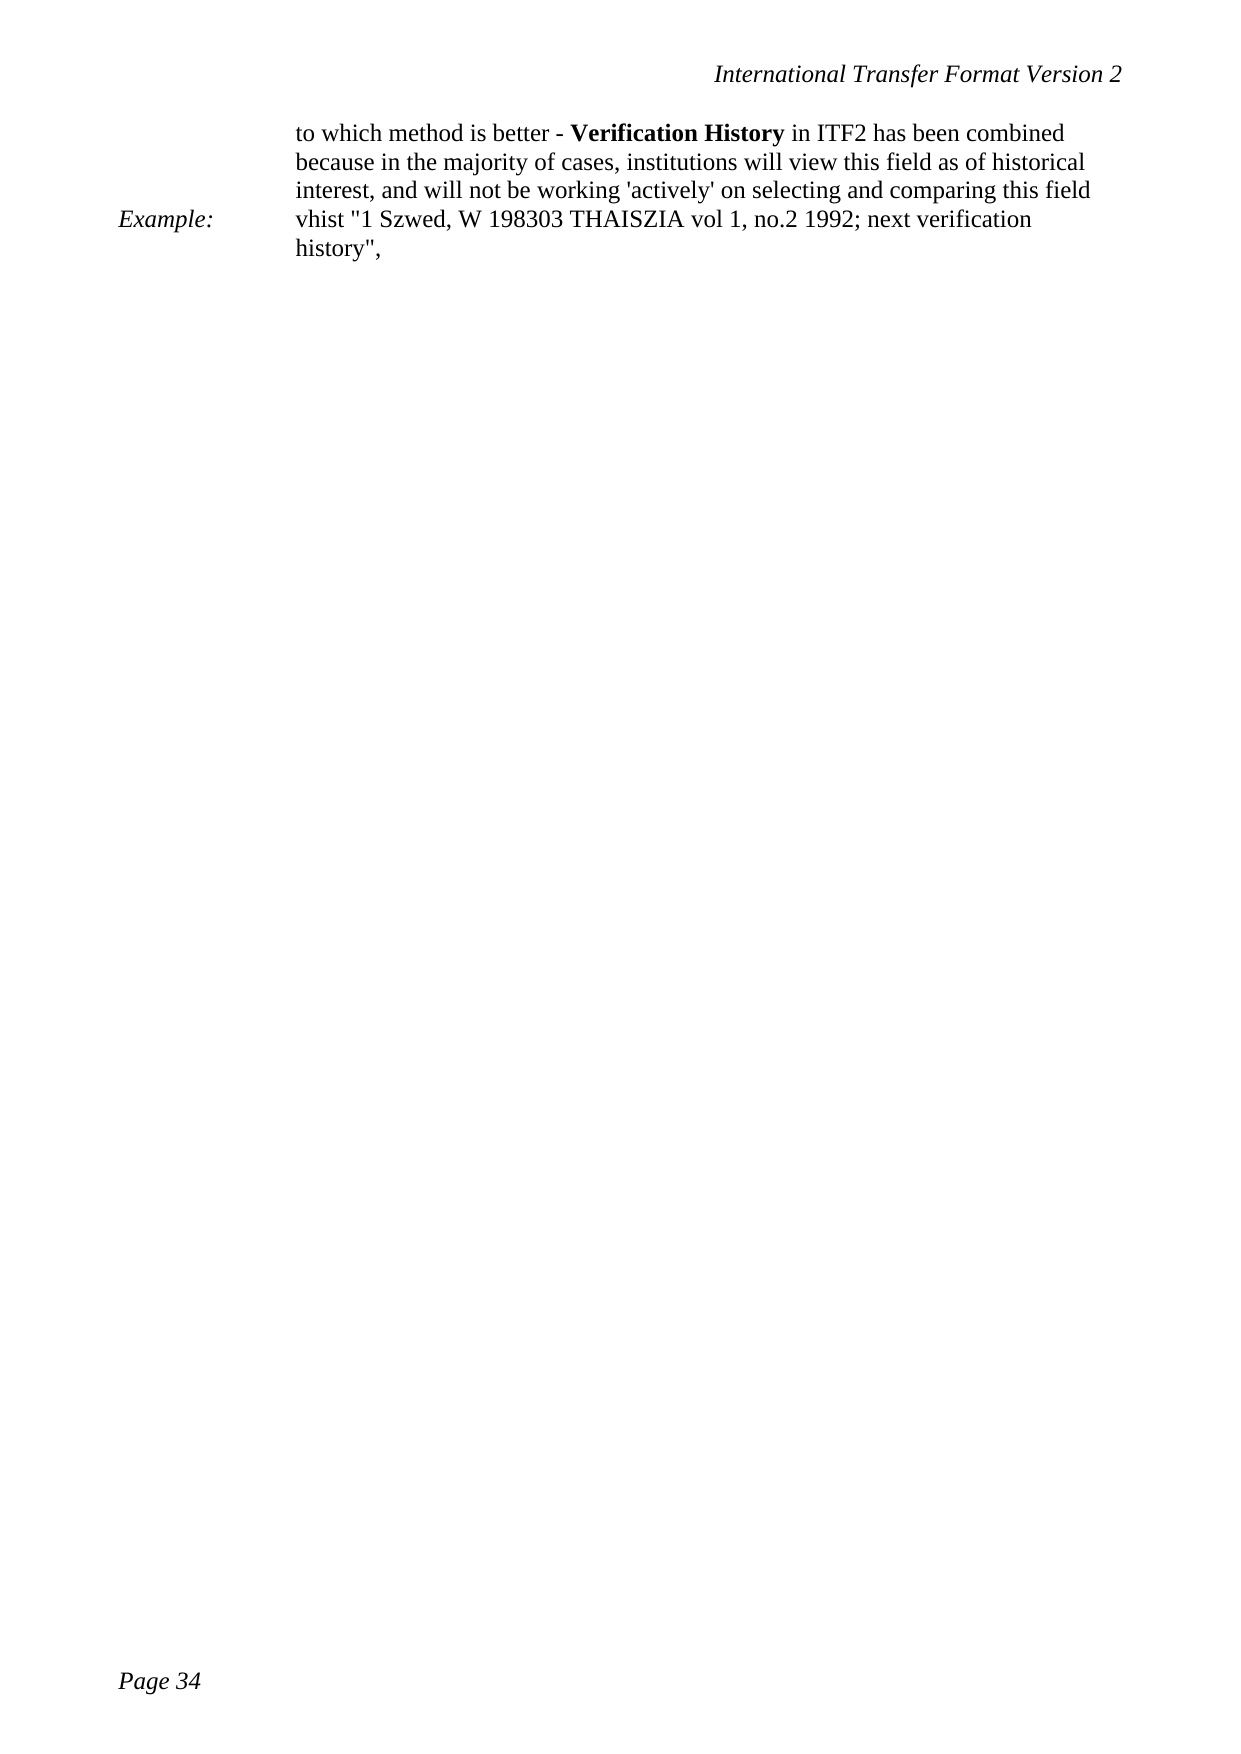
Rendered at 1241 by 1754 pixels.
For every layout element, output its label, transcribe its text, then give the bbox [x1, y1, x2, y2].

text to which method is better - Verification History in ITF2 has been combined because in the majority of cases, institutions will view this field as of historical interest, and will not be working 'actively' on selecting and comparing this field [293, 118, 1122, 204]
text Example: vhist "1 Szwed, W 198303 THAISZIA vol 1, no.2 1992; next verification history", [118, 204, 1122, 262]
